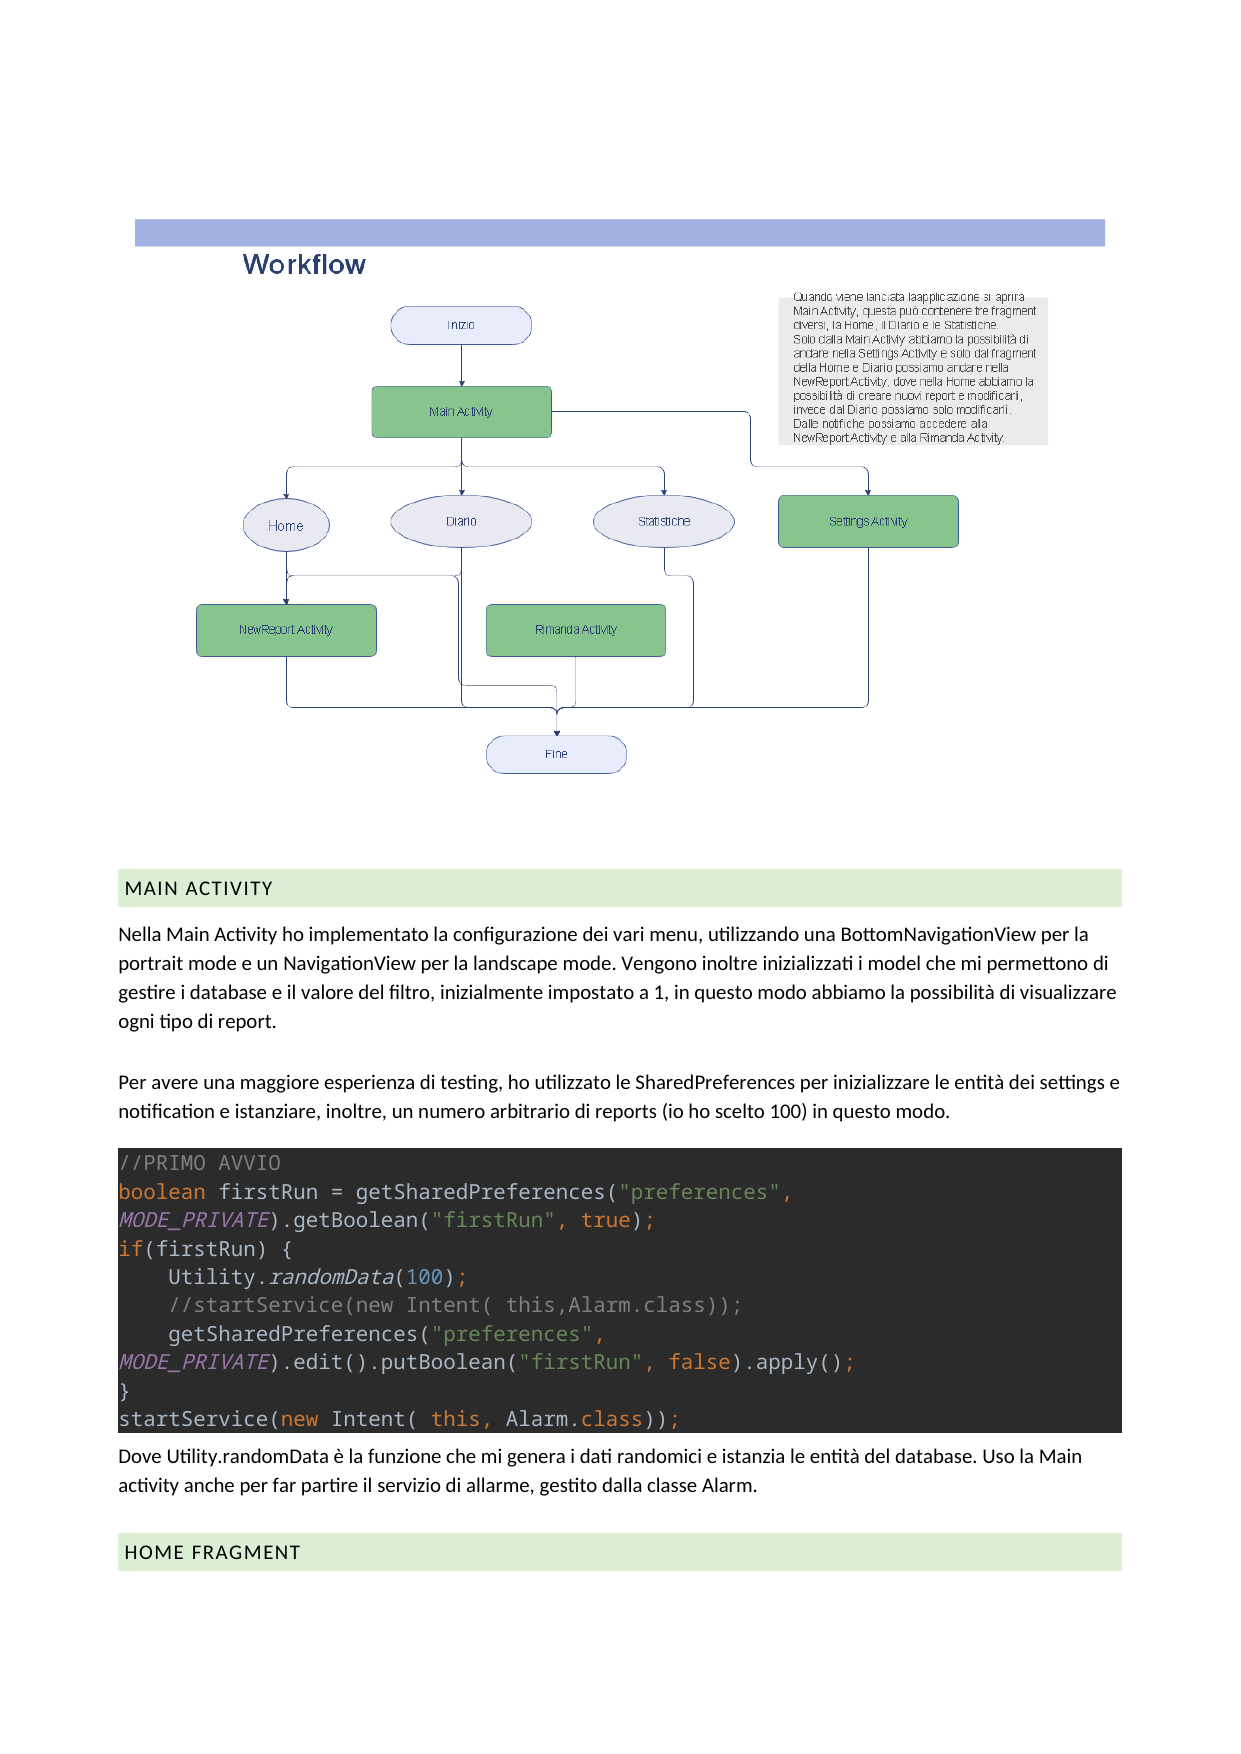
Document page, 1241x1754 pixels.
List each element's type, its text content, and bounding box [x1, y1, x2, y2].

text Per avere una maggiore esperienza di testing, ho utilizzato le SharedPreferences per inizializzare le entità dei settings e notification e istanziare, inoltre, un numero arbitrario di reports (io ho scelto 100) in questo modo. [118, 1069, 1122, 1124]
text //PRIMO AVVIO boolean firstRun = getSharedPreferences("preferences", MODE_PRIVATE).getBoolean("firstRun", true); if(firstRun) { Utility.randomData(100); //startService(new Intent( this,Alarm.class)); getSharedPreferences("preferences", MODE_PRIVATE).edit().putBoolean("firstRun", false).apply(); } startService(new Intent( this, Alarm.class)); [118, 1148, 1122, 1433]
subtitle Main activity [124, 875, 1116, 901]
text Dove Utility.randomData è la funzione che mi genera i dati randomici e istanzia le entità del database. Uso la Main activity anche per far partire il servizio di allarme, gestito dalla classe Alarm. [118, 1443, 1122, 1498]
text Nella Main Activity ho implementato la configurazione dei vari menu, utilizzando una BottomNavigationView per la portrait mode e un NavigationView per la landscape mode. Vengono inoltre inizializzati i model che mi permettono di gestire i database e il valore del filtro, inizialmente impostato a 1, in questo modo abbiamo la possibilità di visualizzare ogni tipo di report. [118, 921, 1122, 1034]
subtitle Home fragment [124, 1539, 1116, 1564]
